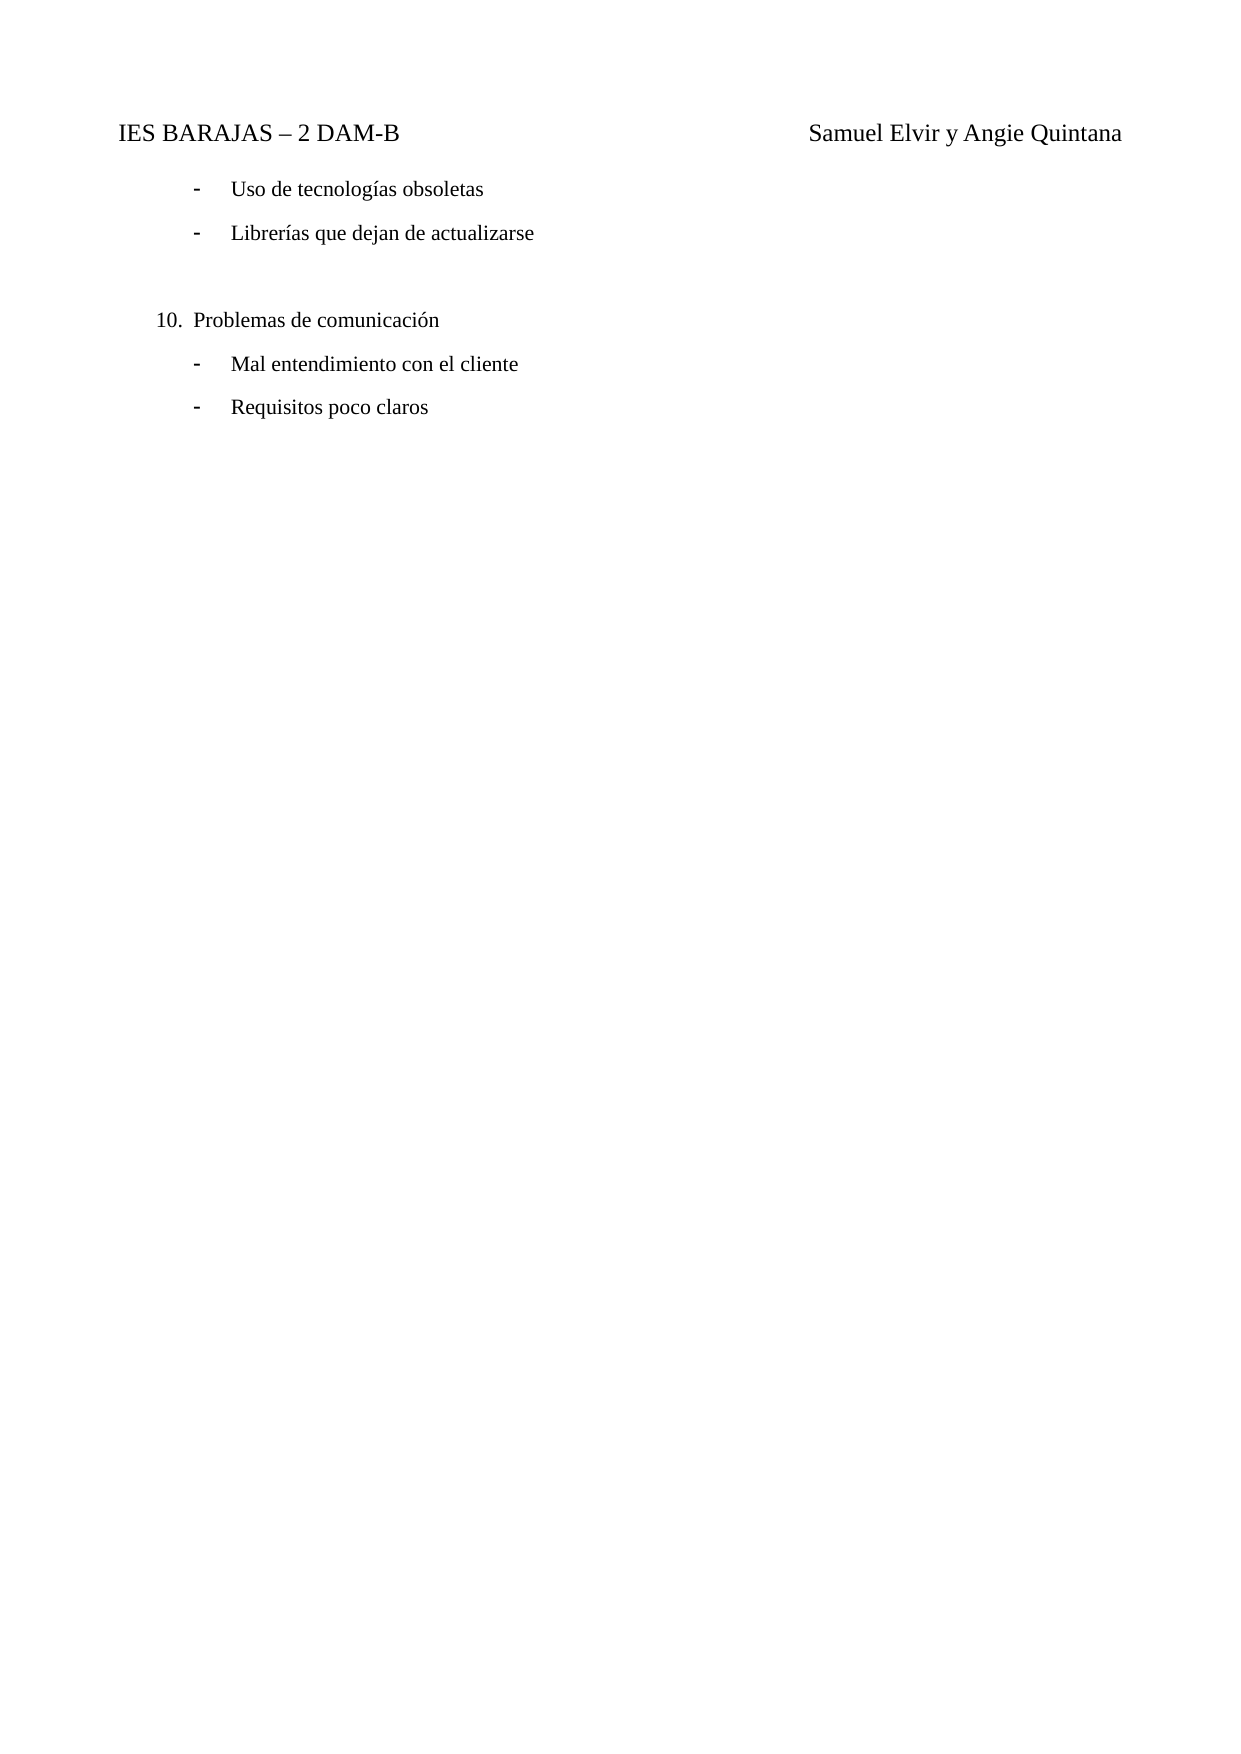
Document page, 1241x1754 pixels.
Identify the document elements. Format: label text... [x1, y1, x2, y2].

list Problemas de comunicación [156, 307, 1122, 332]
list Librerías que dejan de actualizarse [193, 220, 1122, 245]
list Mal entendimiento con el cliente [193, 351, 1122, 376]
list Uso de tecnologías obsoletas [193, 176, 1122, 202]
list Requisitos poco claros [193, 394, 1122, 419]
